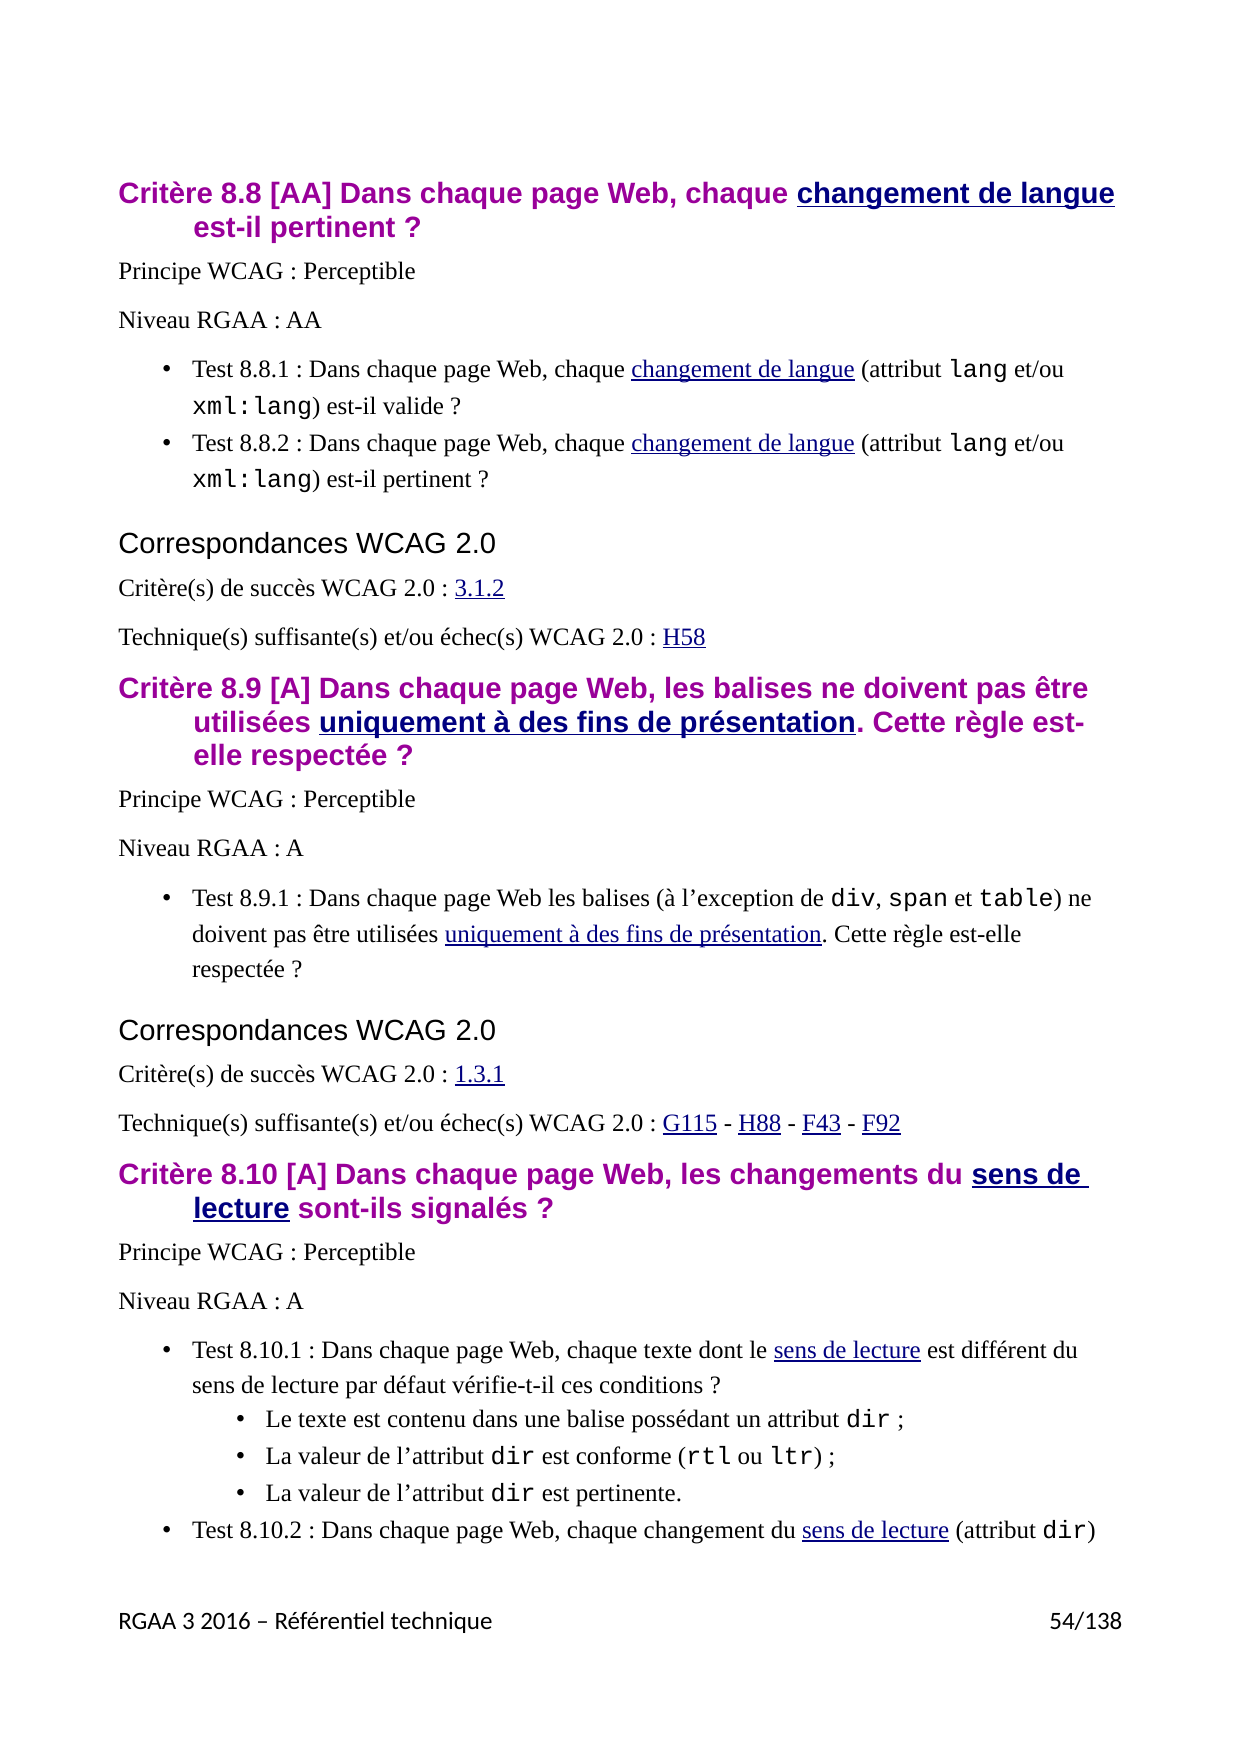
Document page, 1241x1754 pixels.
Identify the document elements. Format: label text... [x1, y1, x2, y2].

text Niveau RGAA : A [118, 1286, 1122, 1315]
list Le texte est contenu dans une balise possédant un attribut dir ; [236, 1404, 1122, 1435]
text Niveau RGAA : AA [118, 305, 1122, 334]
subtitle Correspondances WCAG 2.0 [118, 527, 1122, 560]
text Principe WCAG : Perceptible [118, 1237, 1122, 1266]
list Test 8.10.1 : Dans chaque page Web, chaque texte dont le sens de lecture est différent du sens de lecture par défaut vérifie-t-il ces conditions ? [162, 1335, 1122, 1399]
text Technique(s) suffisante(s) et/ou échec(s) WCAG 2.0 : G115 - H88 - F43 - F92 [118, 1108, 1122, 1137]
text Niveau RGAA : A [118, 833, 1122, 862]
subtitle Critère 8.10 [A] Dans chaque page Web, les changements du sens de lecture sont-ils signalés ? [118, 1157, 1122, 1225]
subtitle Critère 8.8 [AA] Dans chaque page Web, chaque changement de langue est-il pertinent ? [118, 176, 1122, 244]
list Test 8.8.2 : Dans chaque page Web, chaque changement de langue (attribut lang et/ou xml:lang) est-il pertinent ? [162, 428, 1122, 495]
text Critère(s) de succès WCAG 2.0 : 1.3.1 [118, 1059, 1122, 1088]
list Test 8.9.1 : Dans chaque page Web les balises (à l’exception de div, span et table) ne doivent pas être utilisées uniquement à des fins de présentation. Cette règle est-elle respectée ? [162, 883, 1122, 982]
list Test 8.8.1 : Dans chaque page Web, chaque changement de langue (attribut lang et/ou xml:lang) est-il valide ? [162, 354, 1122, 422]
subtitle Correspondances WCAG 2.0 [118, 1013, 1122, 1047]
list La valeur de l’attribut dir est pertinente. [236, 1478, 1122, 1509]
text Technique(s) suffisante(s) et/ou échec(s) WCAG 2.0 : H58 [118, 622, 1122, 650]
list La valeur de l’attribut dir est conforme (rtl ou ltr) ; [236, 1441, 1122, 1472]
subtitle Critère 8.9 [A] Dans chaque page Web, les balises ne doivent pas être utilisées uniquement à des fins de présentation. Cette règle est-elle respectée ? [118, 671, 1122, 772]
list Test 8.10.2 : Dans chaque page Web, chaque changement du sens de lecture (attribut dir) [162, 1515, 1122, 1546]
text Critère(s) de succès WCAG 2.0 : 3.1.2 [118, 573, 1122, 601]
text Principe WCAG : Perceptible [118, 784, 1122, 813]
text Principe WCAG : Perceptible [118, 256, 1122, 285]
